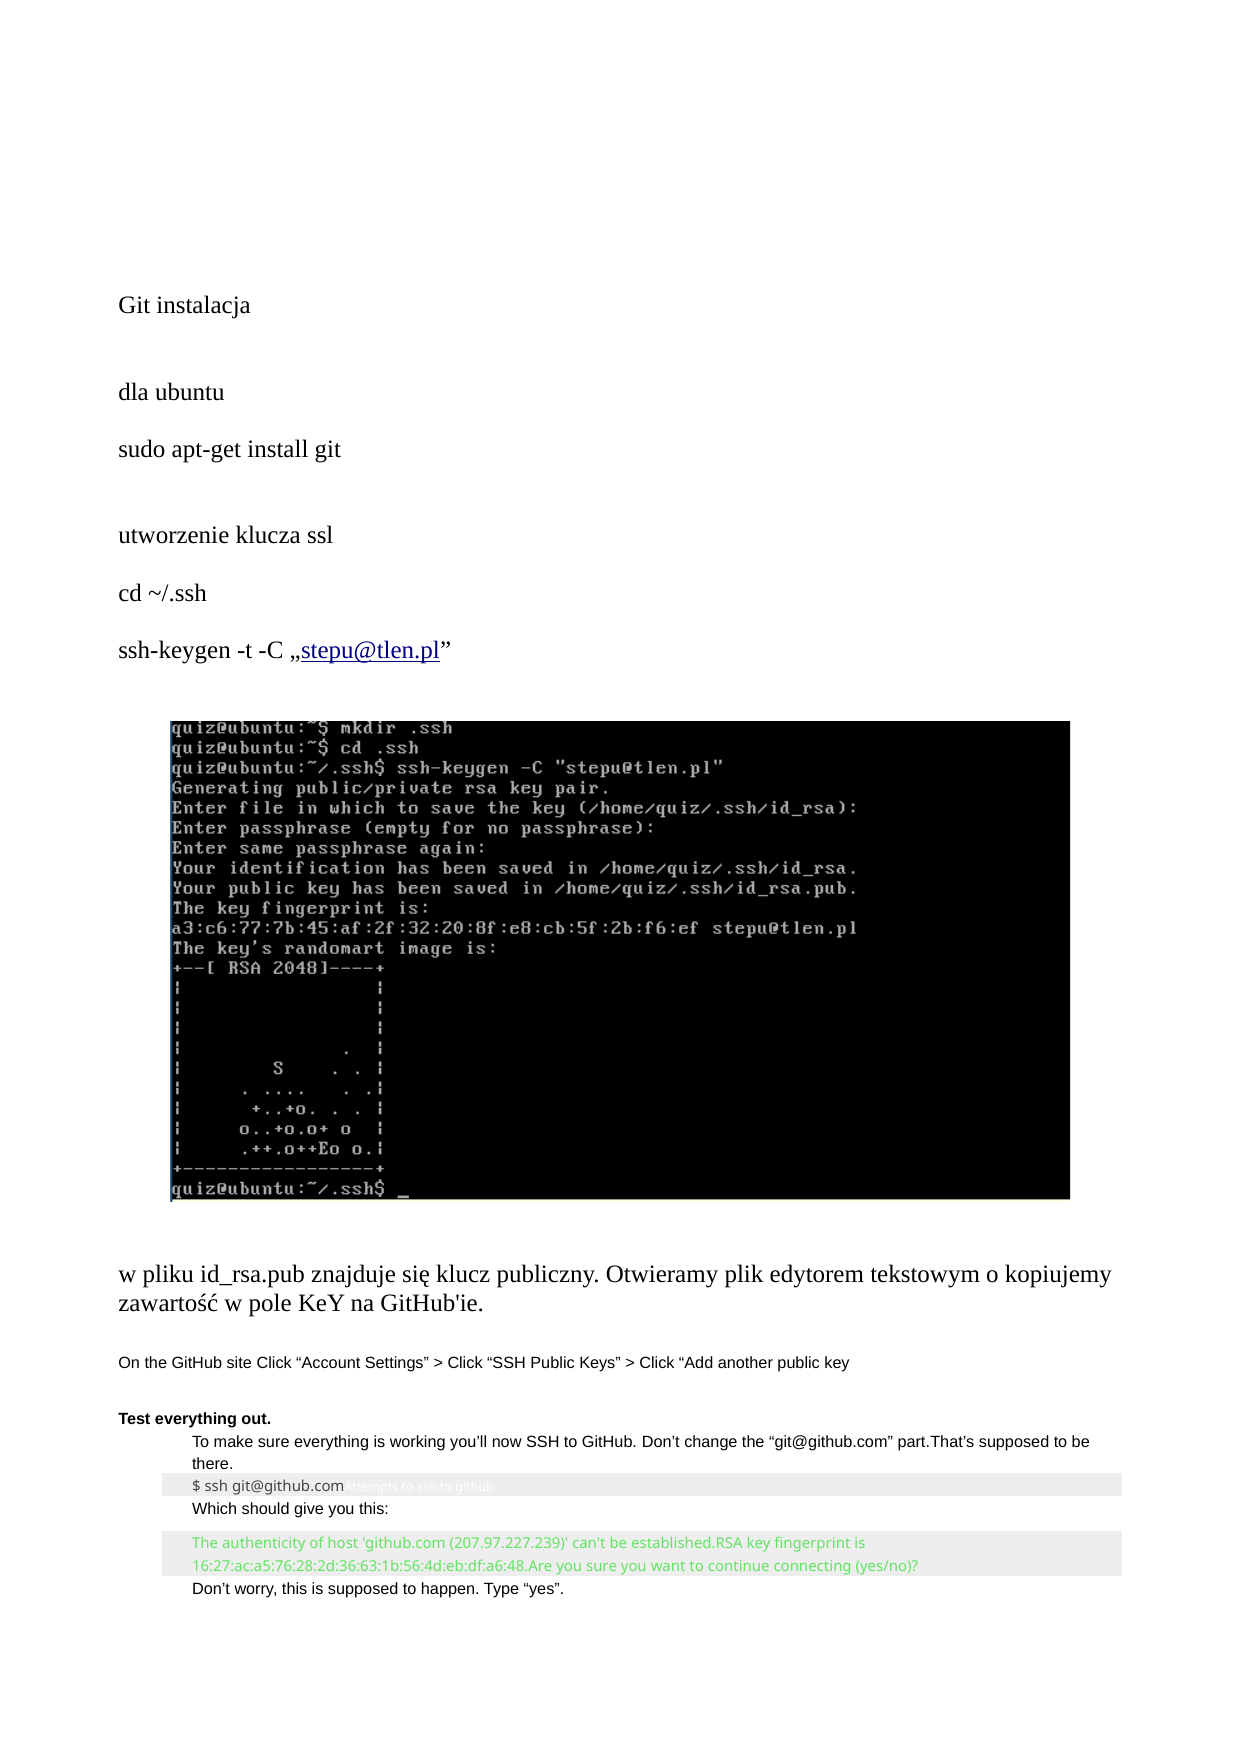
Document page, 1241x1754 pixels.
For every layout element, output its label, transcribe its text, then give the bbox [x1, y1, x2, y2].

text dla ubuntu [118, 377, 1122, 406]
text On the GitHub site Click “Account Settings” > Click “SSH Public Keys” > Click “Add another public key [118, 1346, 1122, 1374]
text w pliku id_rsa.pub znajduje się klucz publiczny. Otwieramy plik edytorem tekstowym o kopiujemy zawartość w pole KeY na GitHub'ie. [118, 1259, 1122, 1317]
text utworzenie klucza ssl [118, 521, 1122, 549]
text sudo apt-get install git [118, 434, 1122, 463]
text Test everything out. [118, 1403, 1122, 1428]
list Don’t worry, this is supposed to happen. Type “yes”. [162, 1576, 1122, 1598]
list The authenticity of host 'github.com (207.97.227.239)' can't be established.RSA key fingerprint is 16:27:ac:a5:76:28:2d:36:63:1b:56:4d:eb:df:a6:48.Are you sure you want to continue connecting (yes/no)? [162, 1531, 1122, 1576]
text ssh-keygen -t -C „stepu@tlen.pl” [118, 636, 1122, 664]
list $ ssh git@github.comAttempts to ssh to github [162, 1473, 1122, 1496]
text cd ~/.ssh [118, 578, 1122, 607]
list To make sure everything is working you’ll now SSH to GitHub. Don’t change the “git@github.com” part.That’s supposed to be there. [162, 1428, 1122, 1473]
picture [170, 721, 1071, 1202]
list Which should give you this: [162, 1496, 1122, 1518]
text Git instalacja [118, 291, 1122, 319]
